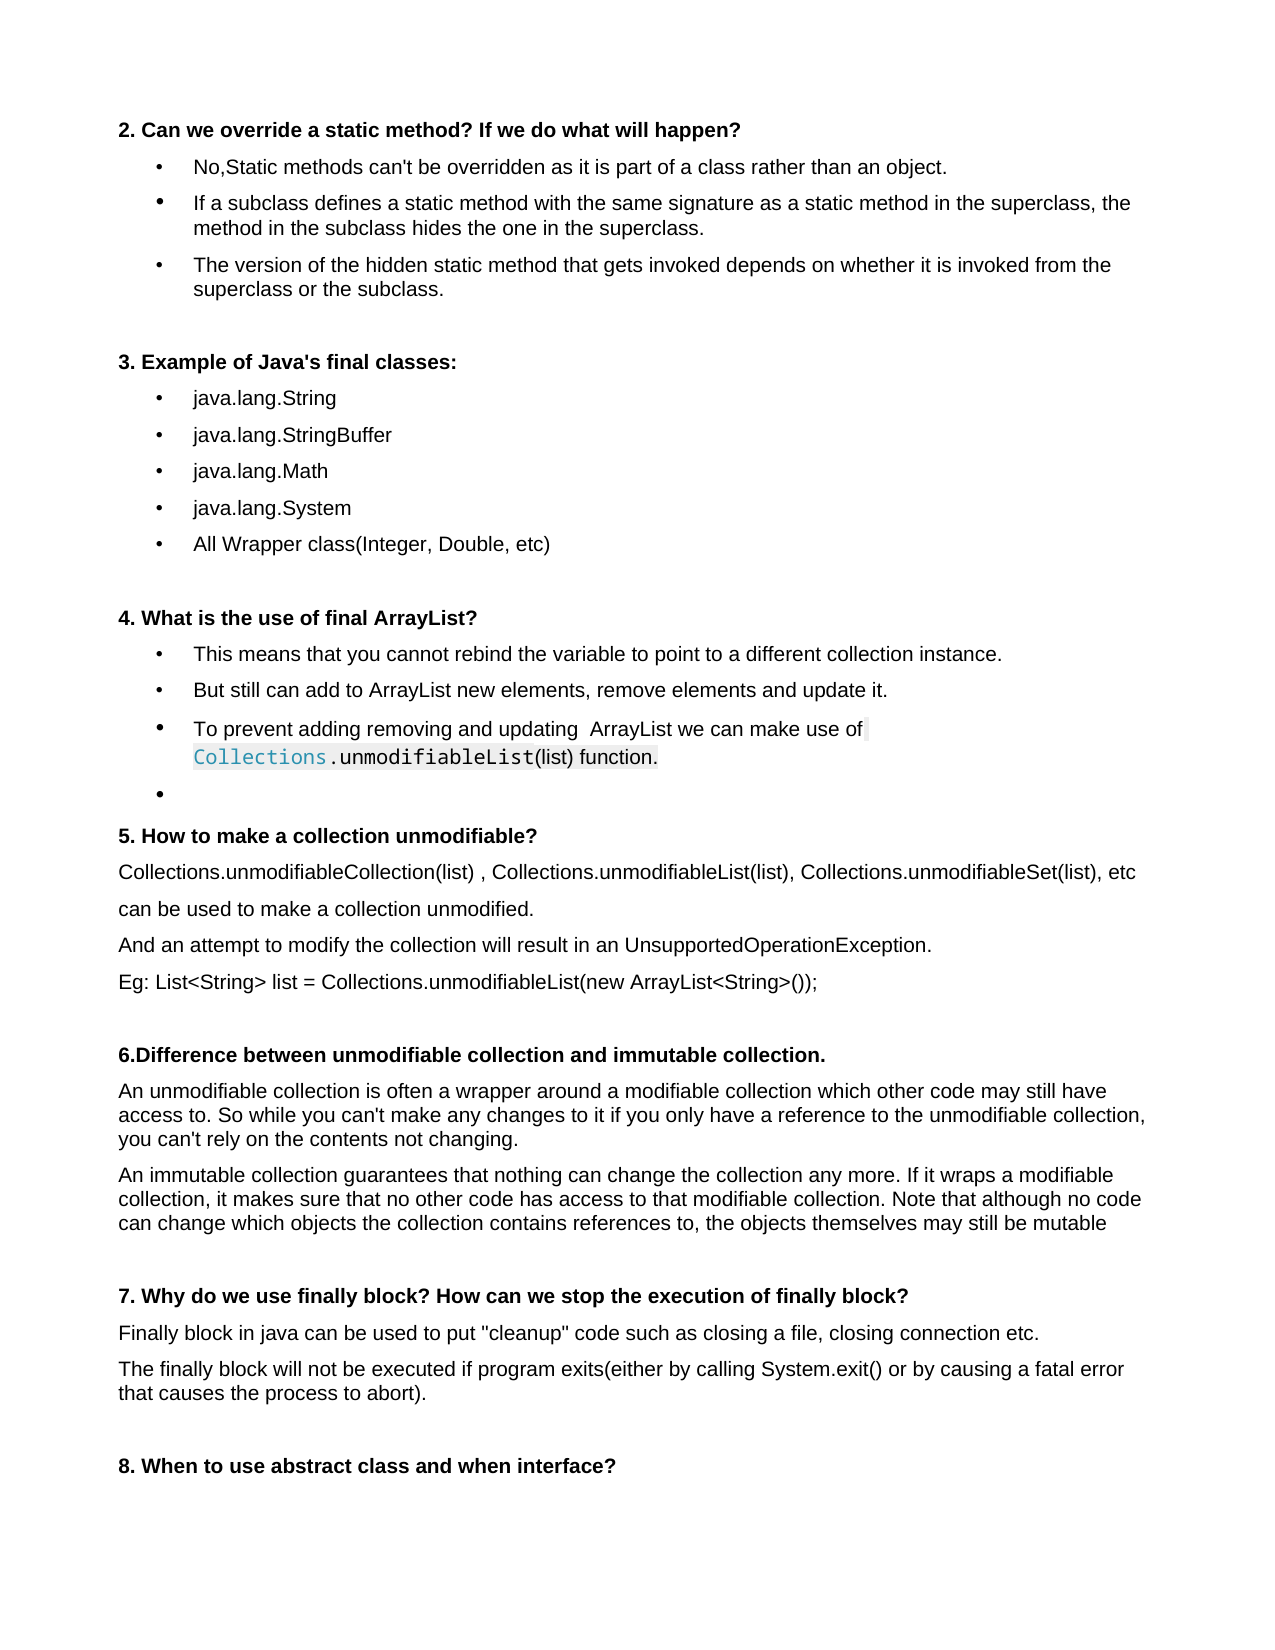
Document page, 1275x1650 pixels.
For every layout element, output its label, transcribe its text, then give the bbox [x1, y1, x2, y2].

list java.lang.System [156, 496, 1157, 520]
text The finally block will not be executed if program exits(either by calling System.exit() or by causing a fatal error that causes the process to abort). [118, 1357, 1157, 1405]
text 8. When to use abstract class and when interface? [118, 1454, 1157, 1478]
list But still can add to ArrayList new elements, remove elements and update it. [156, 678, 1157, 702]
text 6.Difference between unmodifiable collection and immutable collection. [118, 1042, 1157, 1066]
list java.lang.String [156, 386, 1157, 410]
list java.lang.StringBuffer [156, 423, 1157, 447]
text An immutable collection guarantees that nothing can change the collection any more. If it wraps a modifiable collection, it makes sure that no other code has access to that modifiable collection. Note that although no code can change which objects the collection contains references to, the objects themselves may still be mutable [118, 1163, 1157, 1235]
text can be used to make a collection unmodified. [118, 897, 1157, 921]
list The version of the hidden static method that gets invoked depends on whether it is invoked from the superclass or the subclass. [156, 253, 1157, 301]
list All Wrapper class(Integer, Double, etc) [156, 532, 1157, 556]
text 4. What is the use of final ArrayList? [118, 605, 1157, 629]
text Collections.unmodifiableCollection(list) , Collections.unmodifiableList(list), Collections.unmodifiableSet(list), etc [118, 860, 1157, 884]
text 7. Why do we use finally block? How can we stop the execution of finally block? [118, 1284, 1157, 1308]
text And an attempt to modify the collection will result in an UnsupportedOperationException. [118, 933, 1157, 957]
list No,Static methods can't be overridden as it is part of a class rather than an object. [156, 154, 1157, 179]
text An unmodifiable collection is often a wrapper around a modifiable collection which other code may still have access to. So while you can't make any changes to it if you only have a reference to the unmodifiable collection, you can't rely on the contents not changing. [118, 1079, 1157, 1151]
text 2. Can we override a static method? If we do what will happen? [118, 118, 1157, 142]
text 5. How to make a collection unmodifiable? [118, 824, 1157, 848]
list If a subclass defines a static method with the same signature as a static method in the superclass, the method in the subclass hides the one in the superclass. [156, 191, 1157, 240]
text 3. Example of Java's final classes: [118, 349, 1157, 373]
text Eg: List<String> list = Collections.unmodifiableList(new ArrayList<String>()); [118, 969, 1157, 993]
text Finally block in java can be used to put "cleanup" code such as closing a file, closing connection etc. [118, 1321, 1157, 1344]
list To prevent adding removing and updating ArrayList we can make use of Collections.unmodifiableList(list) function. [156, 715, 1157, 770]
list java.lang.Math [156, 459, 1157, 483]
list This means that you cannot rebind the variable to point to a different collection instance. [156, 642, 1157, 666]
